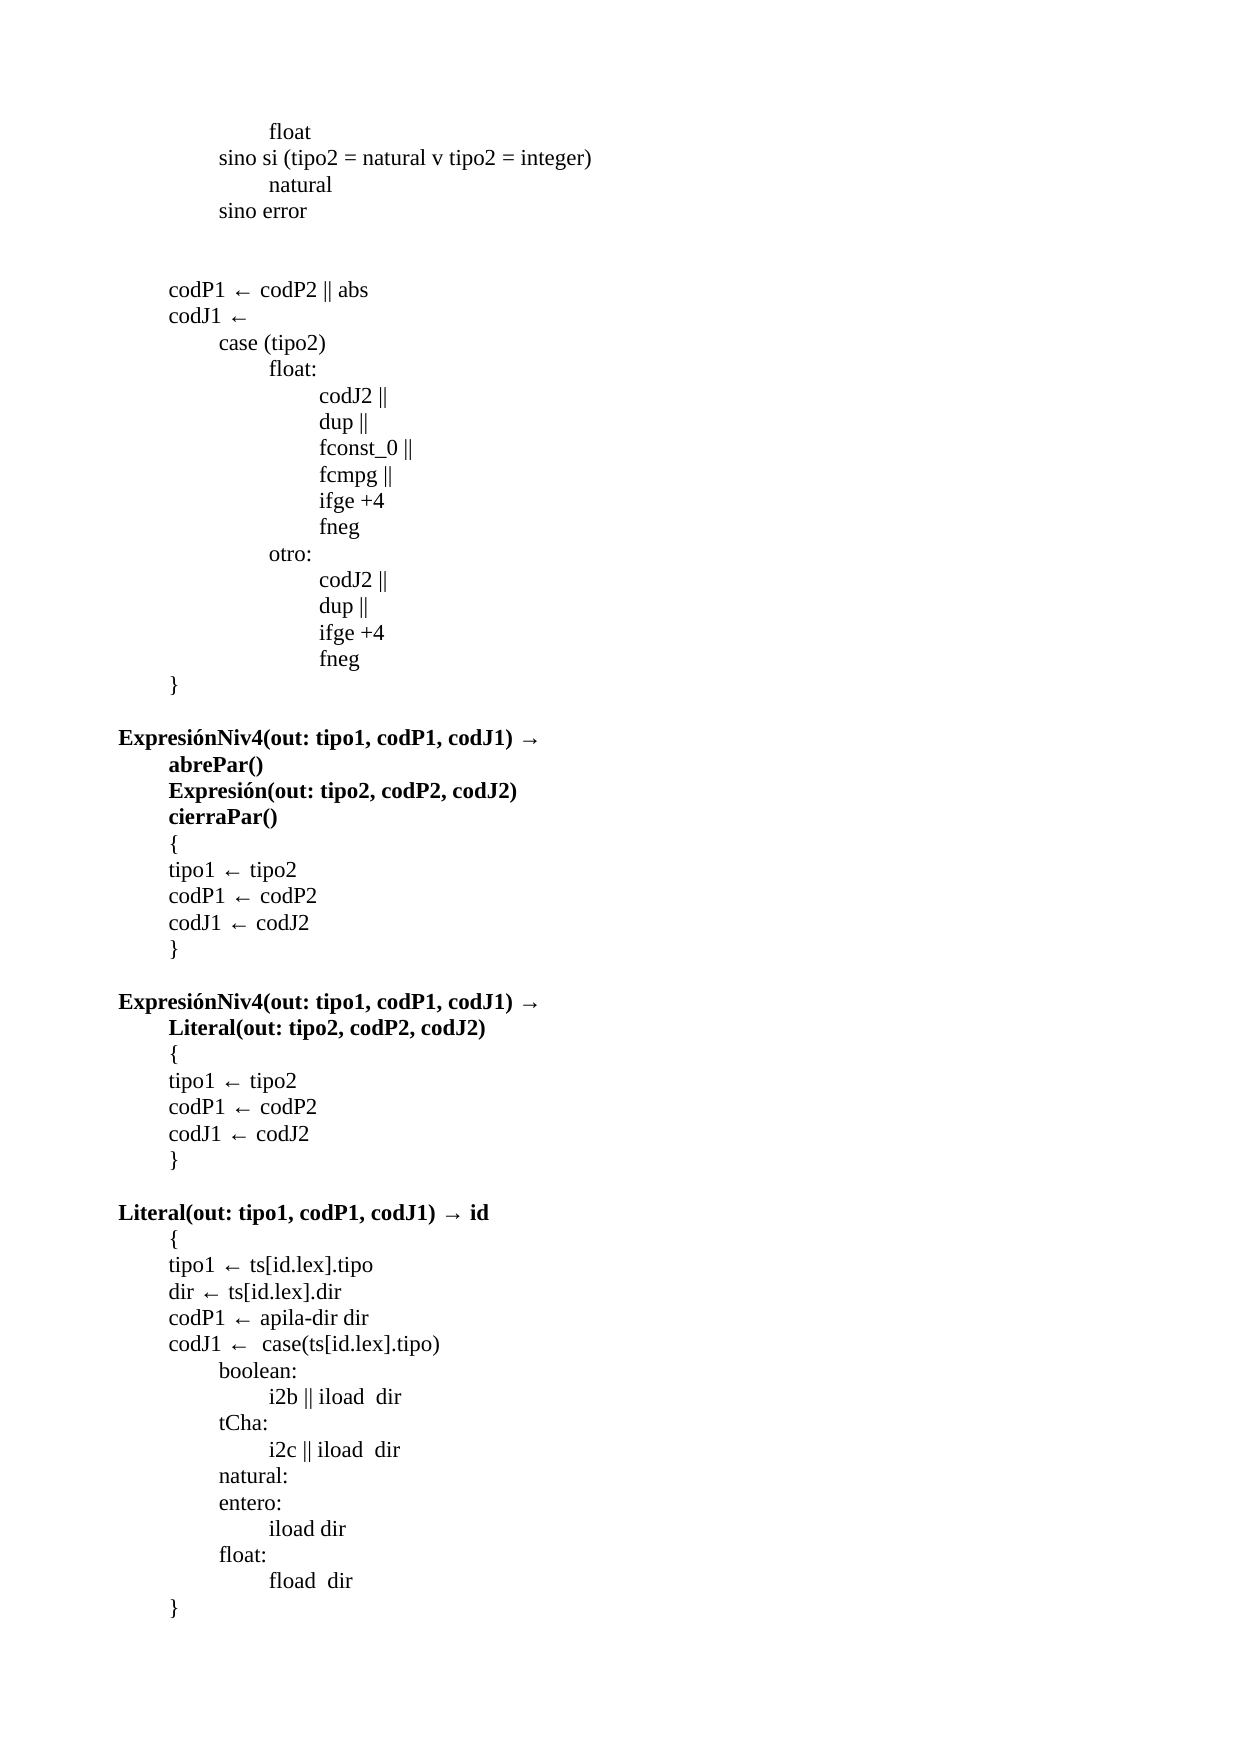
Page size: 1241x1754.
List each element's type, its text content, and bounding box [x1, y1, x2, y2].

text codP1 ← codP2 || abs [118, 276, 1122, 303]
text Literal(out: tipo1, codP1, codJ1) → id [118, 1199, 1122, 1225]
text iload dir [118, 1515, 1122, 1541]
text sino error [118, 197, 1122, 223]
text codP1 ← codP2 [118, 1093, 1122, 1119]
text codP1 ← apila-dir dir [118, 1304, 1122, 1330]
text ExpresiónNiv4(out: tipo1, codP1, codJ1) → [118, 988, 1122, 1014]
text Expresión(out: tipo2, codP2, codJ2) [118, 777, 1122, 803]
text natural [118, 171, 1122, 197]
text sino si (tipo2 = natural v tipo2 = integer) [118, 144, 1122, 171]
text } [118, 1594, 1122, 1620]
text i2b || iload dir [118, 1383, 1122, 1409]
text fload dir [118, 1568, 1122, 1594]
text codJ2 || [118, 382, 1122, 408]
text dup || [118, 592, 1122, 619]
text codP1 ← codP2 [118, 882, 1122, 909]
text { [118, 1225, 1122, 1251]
text tipo1 ← ts[id.lex].tipo [118, 1251, 1122, 1278]
text case (tipo2) [118, 329, 1122, 355]
text ifge +4 [118, 487, 1122, 513]
text ifge +4 [118, 619, 1122, 645]
text float: [118, 355, 1122, 382]
text codJ1 ← codJ2 [118, 1119, 1122, 1146]
text ExpresiónNiv4(out: tipo1, codP1, codJ1) → [118, 724, 1122, 751]
text } [118, 1146, 1122, 1172]
text fneg [118, 645, 1122, 672]
text } [118, 935, 1122, 961]
text } [118, 672, 1122, 698]
text float [118, 118, 1122, 144]
text fneg [118, 513, 1122, 540]
text dup || [118, 408, 1122, 434]
text codJ1 ← codJ2 [118, 909, 1122, 935]
text otro: [118, 540, 1122, 566]
text { [118, 1041, 1122, 1067]
text fcmpg || [118, 461, 1122, 487]
text float: [118, 1541, 1122, 1568]
text i2c || iload dir [118, 1436, 1122, 1462]
text tCha: [118, 1409, 1122, 1436]
text dir ← ts[id.lex].dir [118, 1278, 1122, 1304]
text codJ1 ← case(ts[id.lex].tipo) [118, 1330, 1122, 1357]
text boolean: [118, 1357, 1122, 1383]
text entero: [118, 1488, 1122, 1515]
text natural: [118, 1462, 1122, 1488]
text Literal(out: tipo2, codP2, codJ2) [118, 1014, 1122, 1041]
text tipo1 ← tipo2 [118, 1067, 1122, 1093]
text cierraPar() [118, 803, 1122, 830]
text abrePar() [118, 751, 1122, 777]
text fconst_0 || [118, 434, 1122, 461]
text codJ1 ← [118, 303, 1122, 329]
text tipo1 ← tipo2 [118, 856, 1122, 882]
text { [118, 830, 1122, 856]
text codJ2 || [118, 566, 1122, 592]
